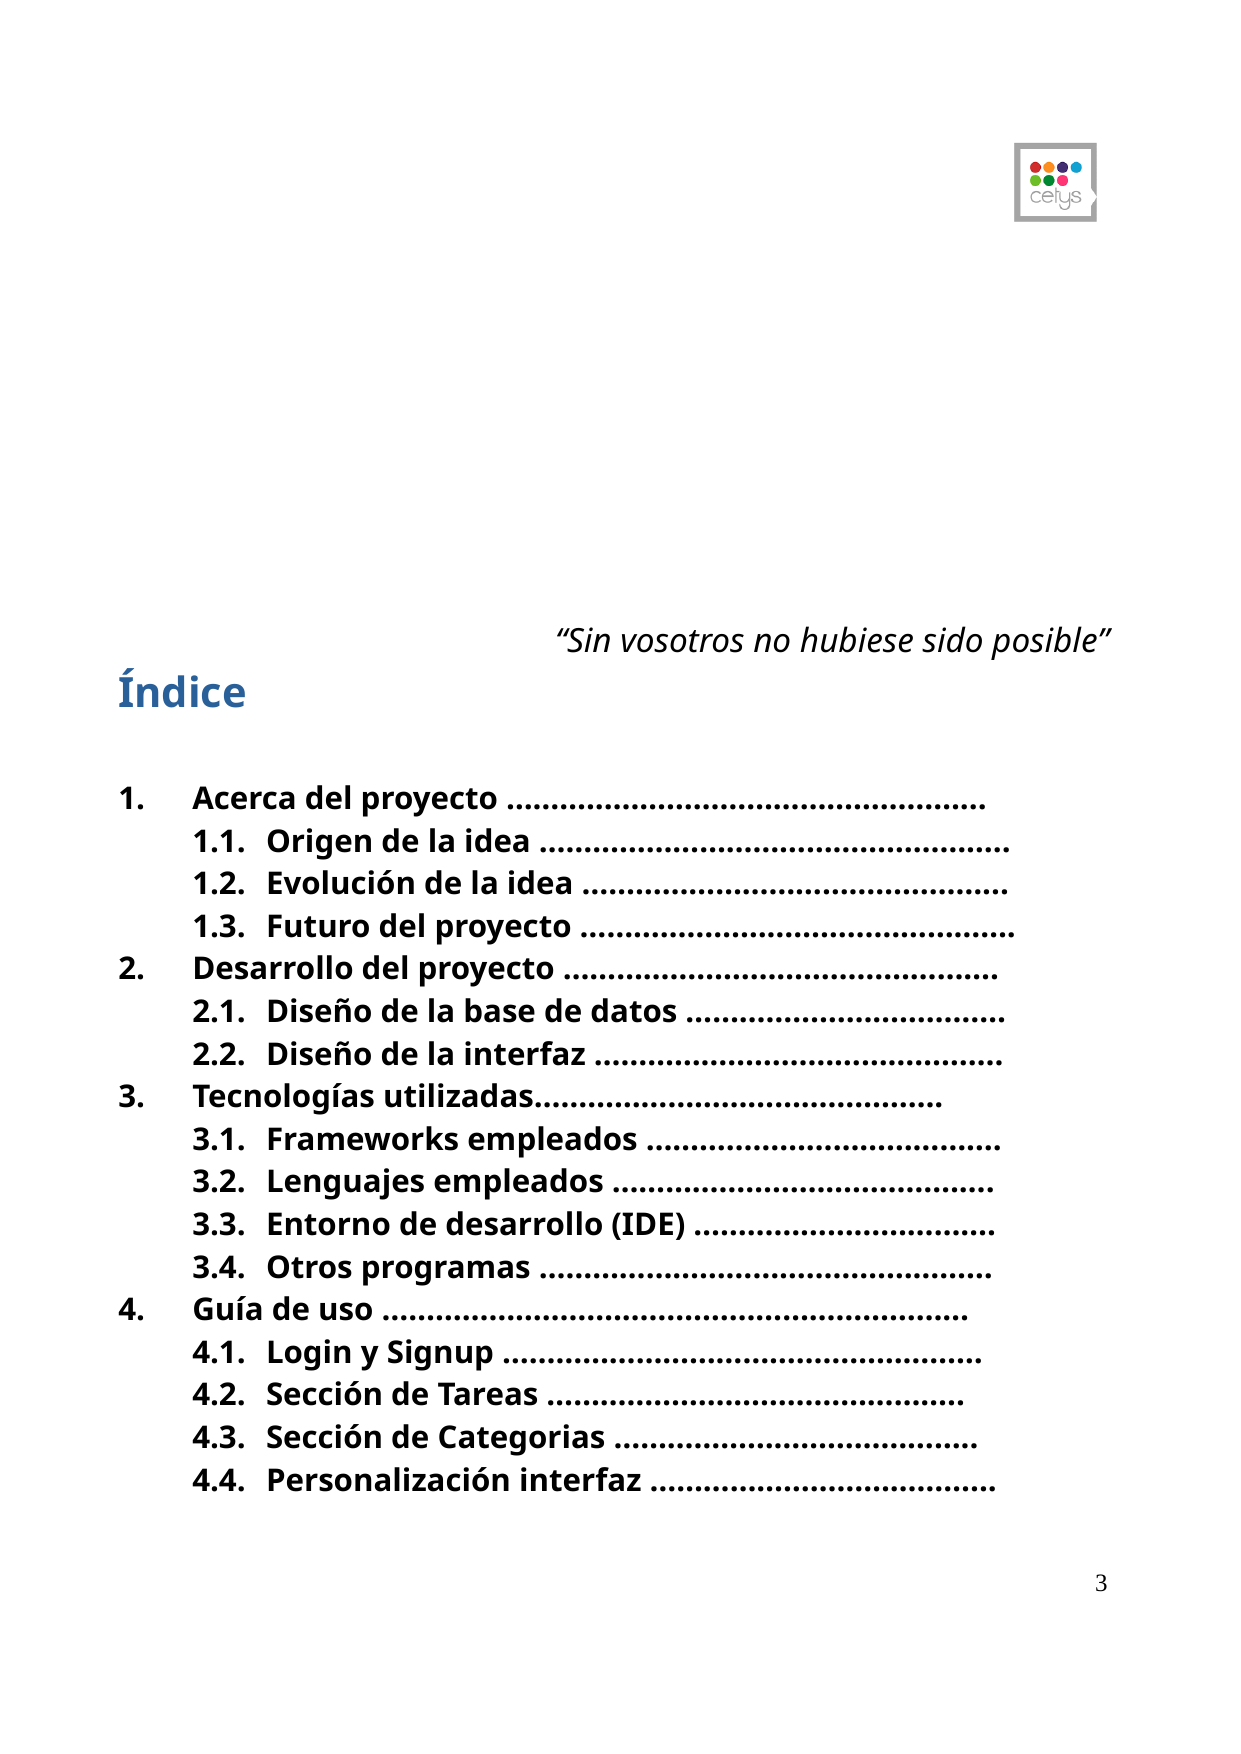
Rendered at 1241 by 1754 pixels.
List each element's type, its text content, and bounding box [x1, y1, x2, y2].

text “Sin vosotros no hubiese sido posible” [118, 617, 1122, 662]
text 3.4. Otros programas …………………………………………… [118, 1244, 1122, 1287]
text 3.3. Entorno de desarrollo (IDE) ……………………………. [118, 1202, 1122, 1244]
text 4. Guía de uso ………………………………………………………… [118, 1287, 1122, 1330]
text 3.1. Frameworks empleados …………………………………. [118, 1117, 1122, 1159]
picture [991, 118, 1122, 231]
text 4.4. Personalización interfaz ………………………………... [118, 1458, 1122, 1500]
text 1. Acerca del proyecto ………..….………………………………... [118, 776, 1122, 818]
text 2.1. Diseño de la base de datos ……………………………… [118, 989, 1122, 1032]
text 3.2. Lenguajes empleados ……………………………………. [118, 1159, 1122, 1202]
text 4.2. Sección de Tareas ……………………………………….. [118, 1372, 1122, 1415]
text 3. Tecnologías utilizadas………………………………………. [118, 1074, 1122, 1117]
text 1.2. Evolución de la idea ………………………………………... [118, 861, 1122, 904]
text 4.1. Login y Signup ……………………………………………… [118, 1330, 1122, 1372]
text 2. Desarrollo del proyecto …………………………………………. [118, 946, 1122, 989]
text Índice [118, 662, 1122, 719]
text 1.1. Origen de la idea …………………………………………….. [118, 818, 1122, 861]
text 2.2. Diseño de la interfaz ………………………………………. [118, 1032, 1122, 1074]
text 4.3. Sección de Categorias ………………………………….. [118, 1415, 1122, 1458]
text 1.3. Futuro del proyecto …………………………………………. [118, 904, 1122, 946]
